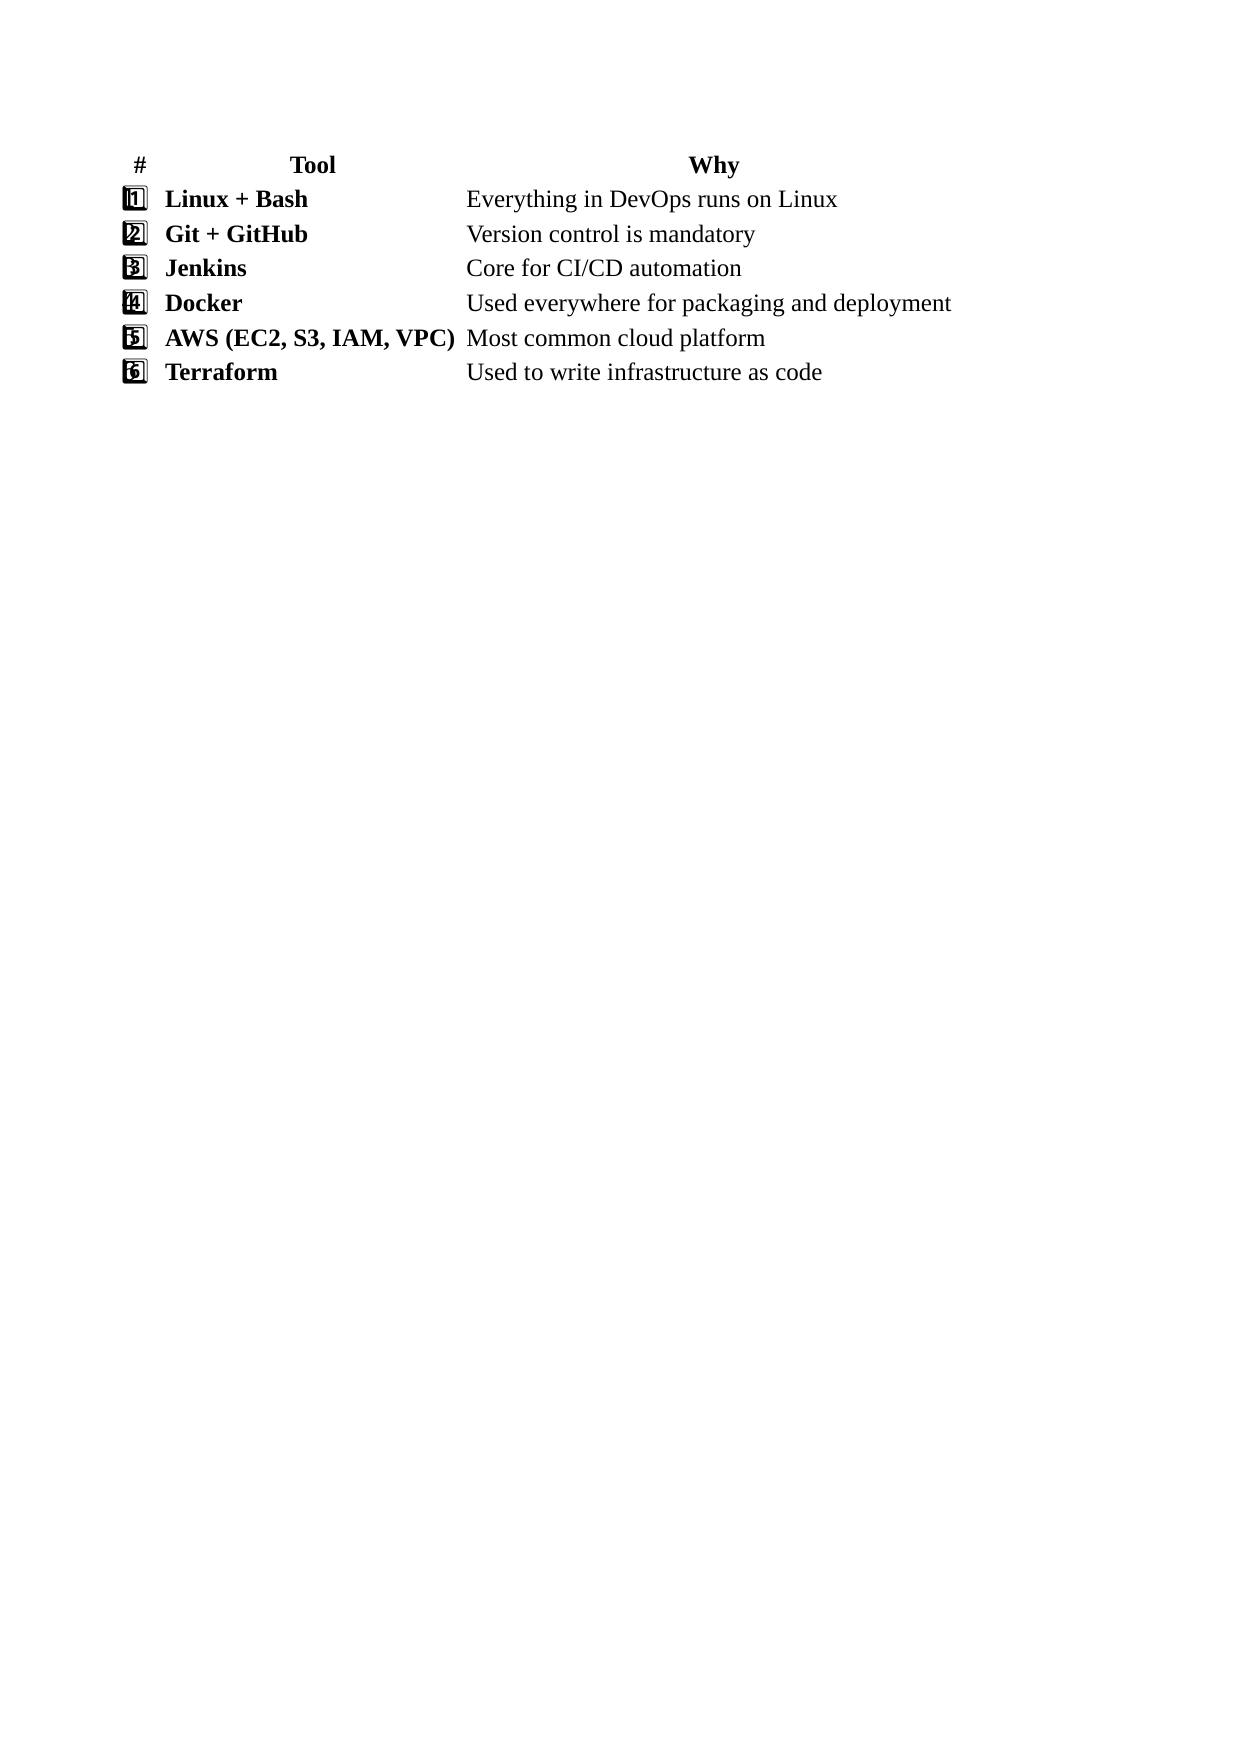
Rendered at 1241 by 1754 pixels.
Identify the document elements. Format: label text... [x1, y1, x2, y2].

table_cell 2️⃣ [118, 216, 162, 251]
table_cell 4️⃣ [118, 285, 162, 320]
table_cell Linux + Bash [162, 181, 463, 216]
table_header Tool [162, 147, 463, 181]
table_cell 1️⃣ [118, 181, 162, 216]
table_cell Docker [162, 285, 463, 320]
table_cell 6️⃣ [118, 354, 162, 389]
table_cell Core for CI/CD automation [463, 251, 964, 285]
table_cell Jenkins [162, 251, 463, 285]
table_cell Used to write infrastructure as code [463, 354, 964, 389]
table_cell Everything in DevOps runs on Linux [463, 181, 964, 216]
table_header Why [463, 147, 964, 181]
table_header # [118, 147, 162, 181]
table_cell Terraform [162, 354, 463, 389]
table_cell 5️⃣ [118, 320, 162, 354]
table_cell 3️⃣ [118, 251, 162, 285]
table_cell Used everywhere for packaging and deployment [463, 285, 964, 320]
table_cell Git + GitHub [162, 216, 463, 251]
table_cell Version control is mandatory [463, 216, 964, 251]
table_cell Most common cloud platform [463, 320, 964, 354]
table_cell AWS (EC2, S3, IAM, VPC) [162, 320, 463, 354]
